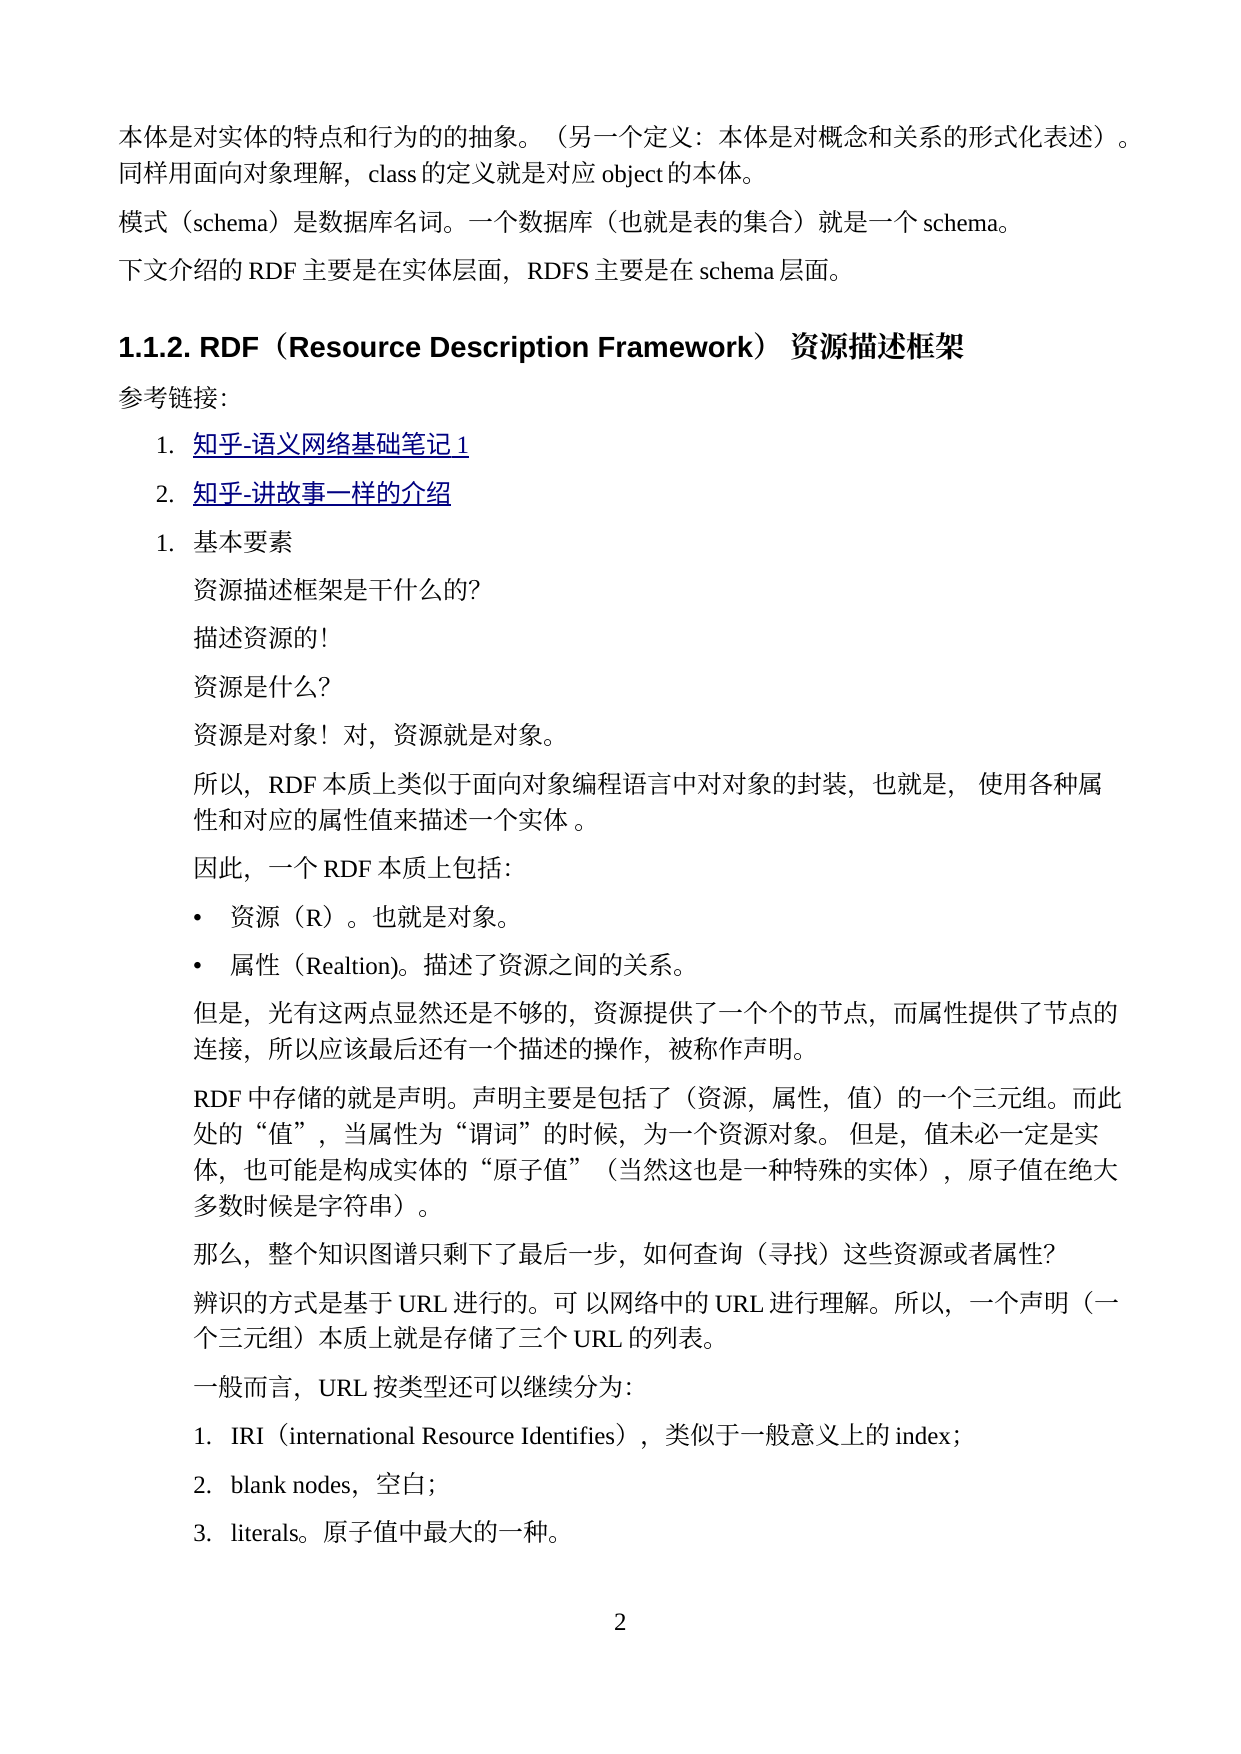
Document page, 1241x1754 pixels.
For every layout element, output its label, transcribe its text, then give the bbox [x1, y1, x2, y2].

subtitle RDF（Resource Description Framework） 资源描述框架 [118, 324, 1122, 366]
text 本体是对实体的特点和行为的的抽象。（另一个定义：本体是对概念和关系的形式化表述）。同样用面向对象理解，class的定义就是对应object的本体。 [118, 118, 1122, 190]
list 知乎-讲故事一样的介绍 [156, 474, 1122, 510]
list literals。原子值中最大的一种。 [193, 1513, 1122, 1549]
list 所以，RDF本质上类似于面向对象编程语言中对对象的封装，也就是， 使用各种属性和对应的属性值来描述一个实体 。 [156, 764, 1122, 836]
list RDF中存储的就是声明。声明主要是包括了（资源，属性，值）的一个三元组。而此处的“值”，当属性为“谓词”的时候，为一个资源对象。 但是，值未必一定是实体，也可能是构成实体的“原子值”（当然这也是一种特殊的实体），原子值在绝大多数时候是字符串）。 [156, 1078, 1122, 1222]
text 下文介绍的RDF主要是在实体层面，RDFS主要是在schema层面。 [118, 251, 1122, 287]
list 资源（R）。也就是对象。 [193, 897, 1122, 933]
list 基本要素 [156, 522, 1122, 558]
list 因此，一个RDF本质上包括： [156, 849, 1122, 885]
list 知乎-语义网络基础笔记1 [156, 427, 1122, 461]
text 参考链接： [118, 379, 1122, 415]
list 资源是对象！对，资源就是对象。 [156, 716, 1122, 752]
list blank nodes，空白； [193, 1464, 1122, 1500]
list 一般而言，URL按类型还可以继续分为： [156, 1368, 1122, 1403]
list 属性（Realtion)。描述了资源之间的关系。 [193, 946, 1122, 982]
list 辨识的方式是基于URL进行的。可 以网络中的URL进行理解。所以，一个声明（一个三元组）本质上就是存储了三个URL的列表。 [156, 1283, 1122, 1355]
list 那么，整个知识图谱只剩下了最后一步，如何查询（寻找）这些资源或者属性？ [156, 1235, 1122, 1271]
list 描述资源的！ [156, 619, 1122, 655]
list 但是，光有这两点显然还是不够的，资源提供了一个个的节点，而属性提供了节点的连接，所以应该最后还有一个描述的操作，被称作声明。 [156, 994, 1122, 1066]
text 模式（schema）是数据库名词。一个数据库（也就是表的集合）就是一个schema。 [118, 202, 1122, 238]
list 资源描述框架是干什么的？ [156, 571, 1122, 607]
list 资源是什么？ [156, 668, 1122, 703]
list IRI（international Resource Identifies），类似于一般意义上的index； [193, 1416, 1122, 1452]
